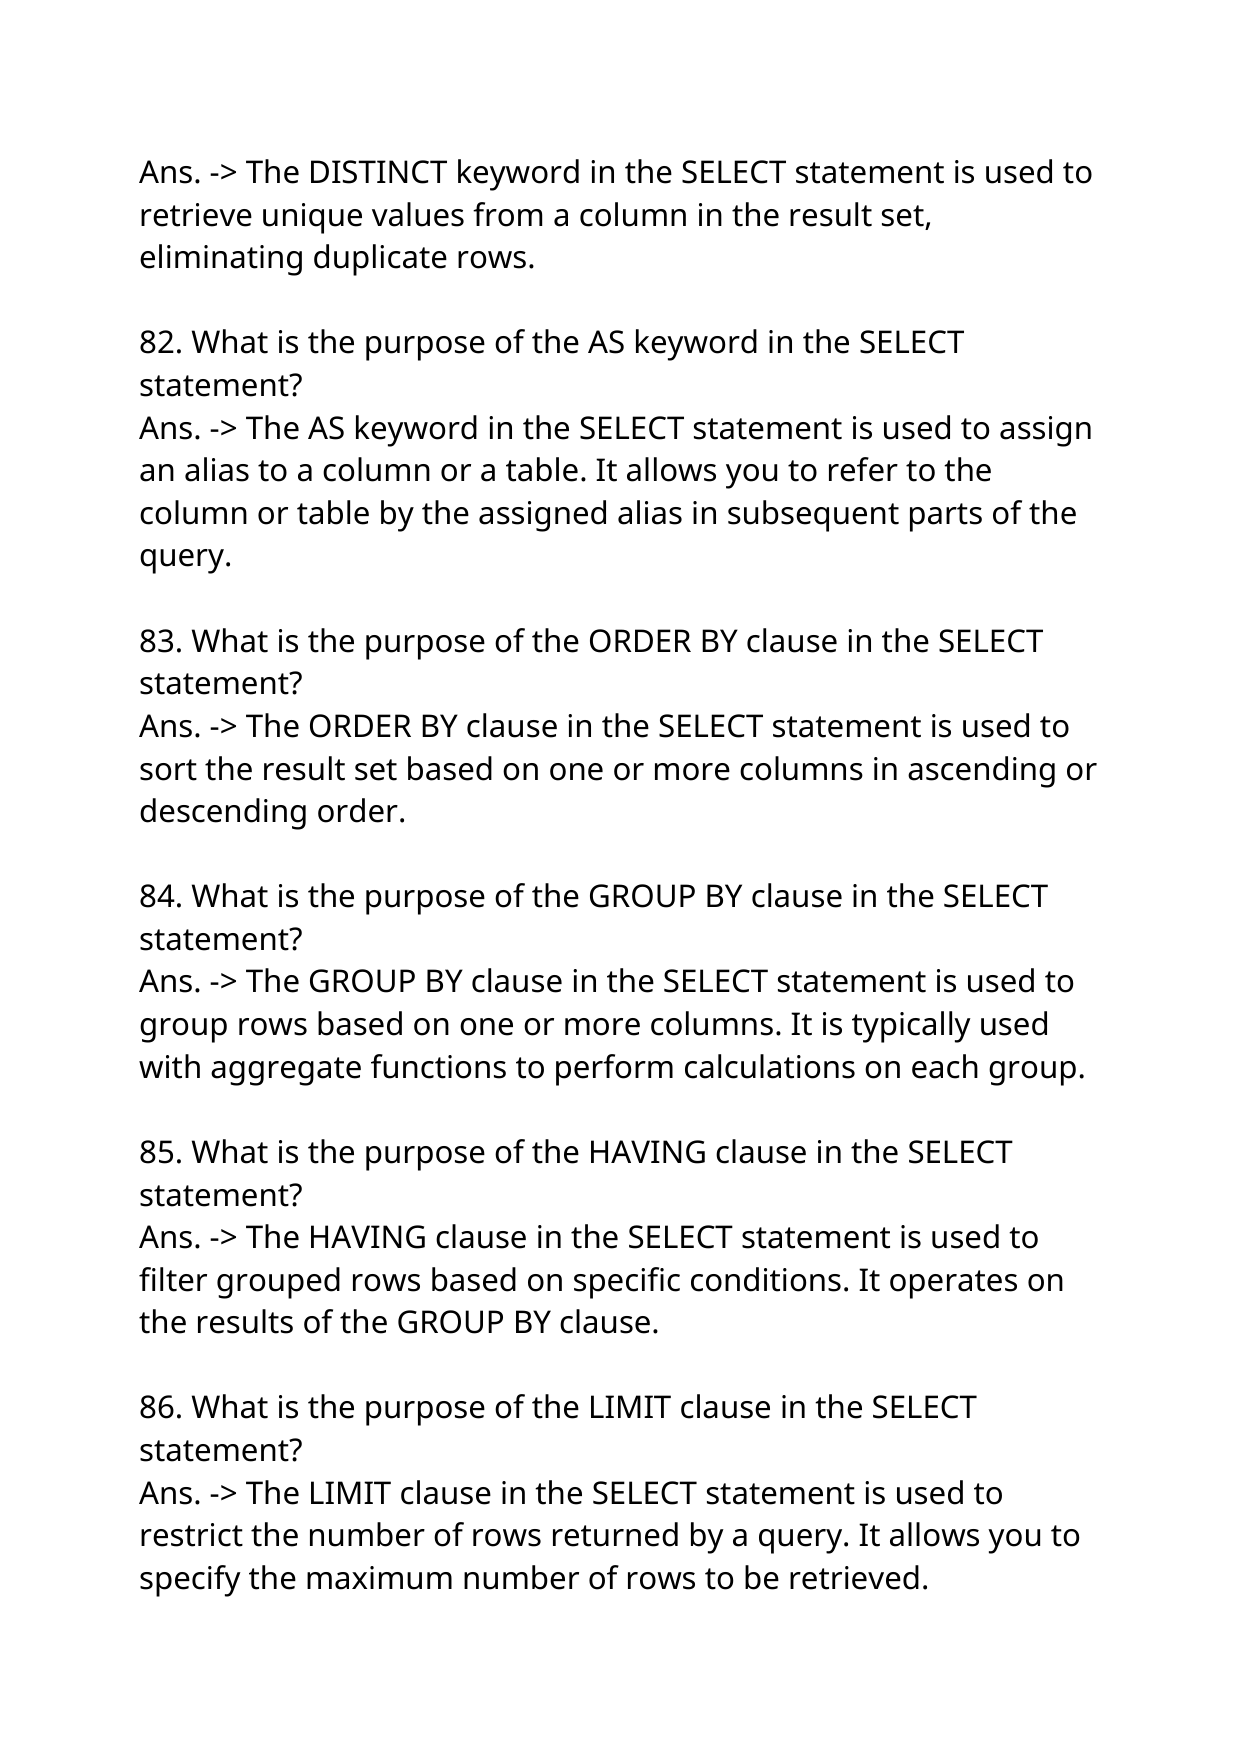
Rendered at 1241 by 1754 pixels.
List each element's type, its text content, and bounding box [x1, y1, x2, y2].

text Ans. -> The DISTINCT keyword in the SELECT statement is used to retrieve unique values from a column in the result set, eliminating duplicate rows. [139, 150, 1101, 278]
text Ans. -> The LIMIT clause in the SELECT statement is used to restrict the number of rows returned by a query. It allows you to specify the maximum number of rows to be retrieved. [139, 1471, 1101, 1598]
text 82. What is the purpose of the AS keyword in the SELECT statement? [139, 320, 1101, 406]
text 85. What is the purpose of the HAVING clause in the SELECT statement? [139, 1130, 1101, 1215]
text 83. What is the purpose of the ORDER BY clause in the SELECT statement? [139, 619, 1101, 704]
text Ans. -> The GROUP BY clause in the SELECT statement is used to group rows based on one or more columns. It is typically used with aggregate functions to perform calculations on each group. [139, 959, 1101, 1087]
text Ans. -> The HAVING clause in the SELECT statement is used to filter grouped rows based on specific conditions. It operates on the results of the GROUP BY clause. [139, 1215, 1101, 1343]
text Ans. -> The AS keyword in the SELECT statement is used to assign an alias to a column or a table. It allows you to refer to the column or table by the assigned alias in subsequent parts of the query. [139, 406, 1101, 576]
text Ans. -> The ORDER BY clause in the SELECT statement is used to sort the result set based on one or more columns in ascending or descending order. [139, 704, 1101, 832]
text 84. What is the purpose of the GROUP BY clause in the SELECT statement? [139, 874, 1101, 959]
text 86. What is the purpose of the LIMIT clause in the SELECT statement? [139, 1386, 1101, 1471]
